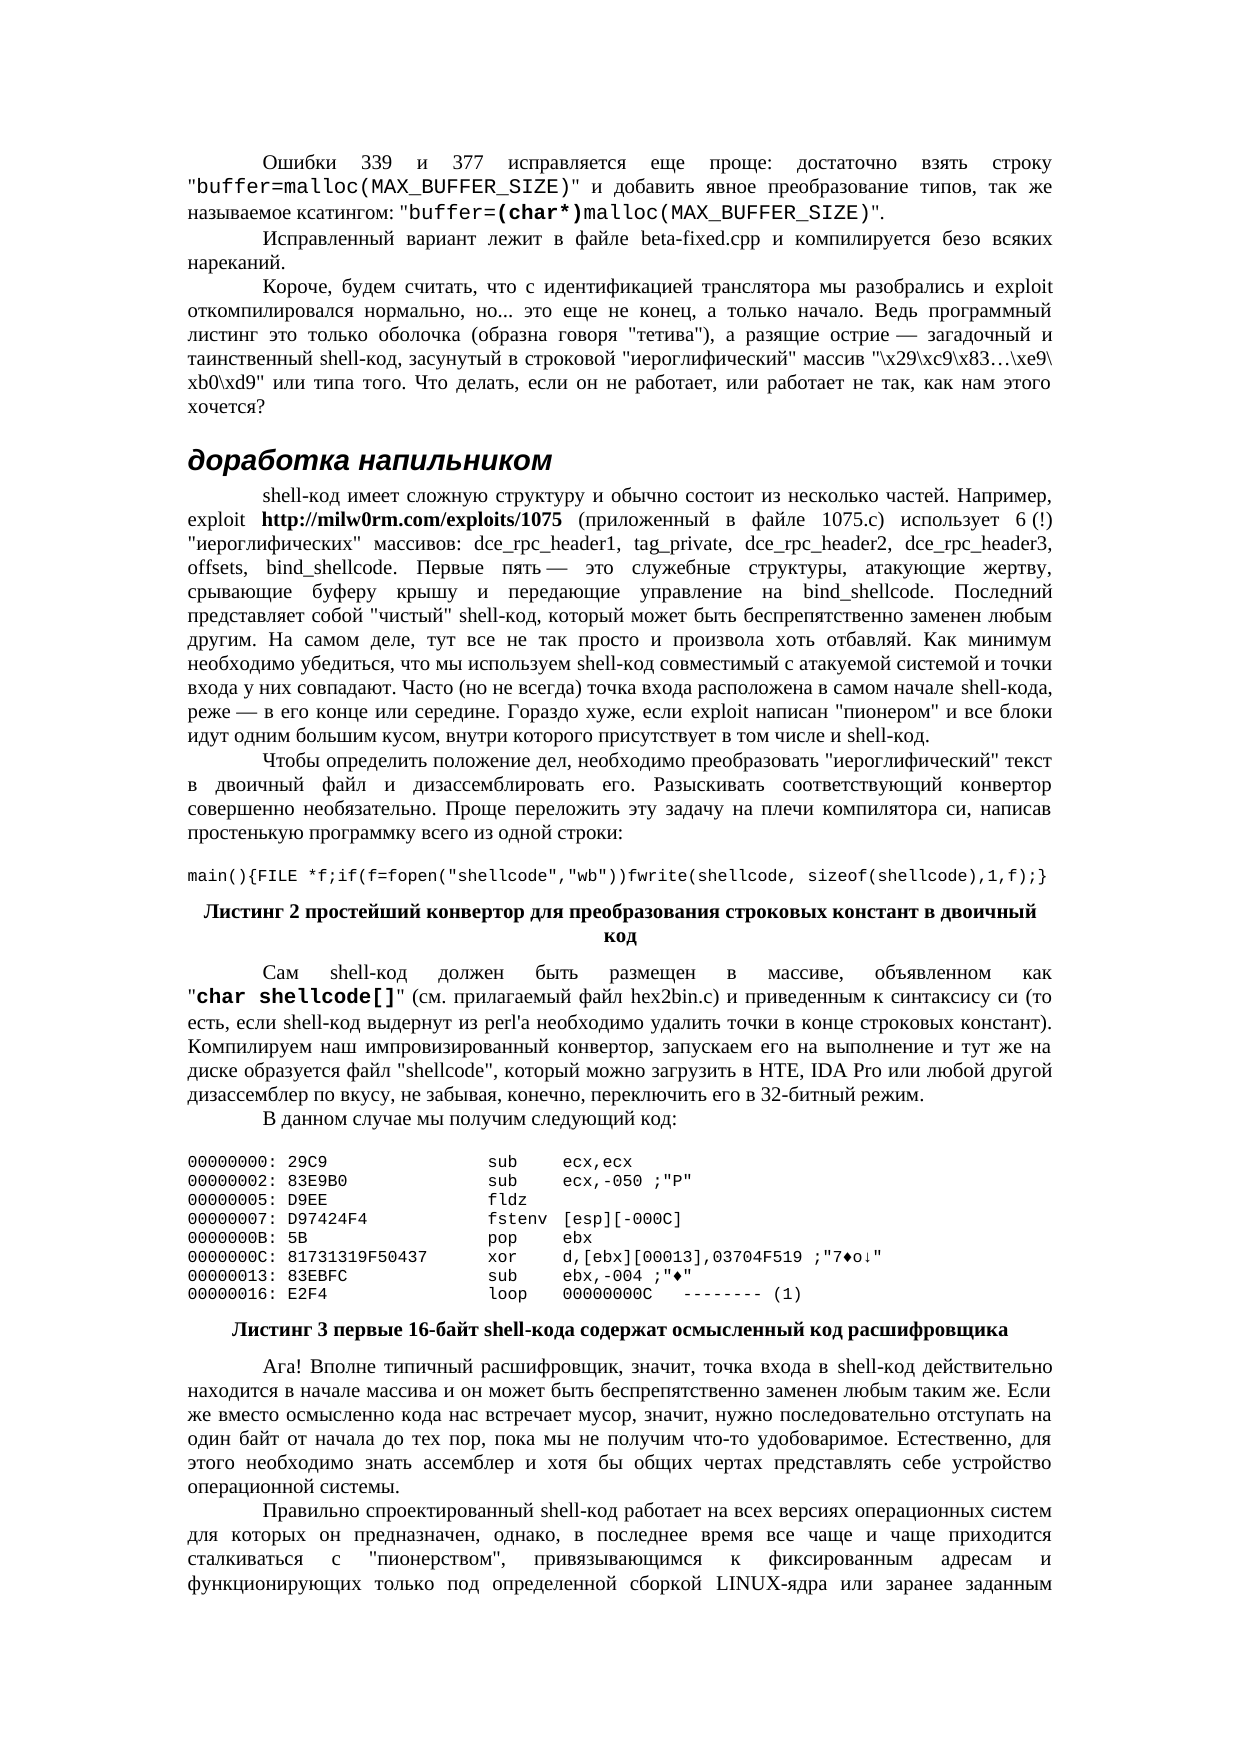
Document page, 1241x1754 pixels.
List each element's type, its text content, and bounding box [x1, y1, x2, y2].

text Ага! Вполне типичный расшифровщик, значит, точка входа в shell-код действительно находится в начале массива и он может быть беспрепятственно заменен любым таким же. Если же вместо осмысленно кода нас встречает мусор, значит, нужно последовательно отступать на один байт от начала до тех пор, пока мы не получим что-то удобоваримое. Естественно, для этого необходимо знать ассемблер и хотя бы общих чертах представлять себе устройство операционной системы. [187, 1354, 1053, 1498]
text В данном случае мы получим следующий код: [187, 1106, 1053, 1130]
text Листинг 3 первые 16-байт shell-кода содержат осмысленный код расшифровщика [187, 1317, 1053, 1341]
text Ошибки 339 и 377 исправляется еще проще: достаточно взять строку "buffer=malloc(MAX_BUFFER_SIZE)" и добавить явное преобразование типов, так же называемое ксатингом: "buffer=(char*)malloc(MAX_BUFFER_SIZE)". [187, 150, 1053, 226]
text 00000002: 83E9B0 sub ecx,-050 ;"P" [187, 1173, 1053, 1192]
text 00000013: 83EBFC sub ebx,-004 ;"♦" [187, 1267, 1053, 1286]
text 00000000: 29C9 sub ecx,ecx [187, 1154, 1053, 1173]
text 00000007: D97424F4 fstenv [esp][-000C] [187, 1211, 1053, 1229]
subtitle доработка напильником [187, 443, 1053, 477]
text Листинг 2 простейший конвертор для преобразования строковых констант в двоичный код [187, 899, 1053, 947]
text Сам shell-код должен быть размещен в массиве, объявленном как "char shellcode[]" (см. прилагаемый файл hex2bin.c) и приведенным к синтаксису си (то есть, если shell-код выдернут из perl'а необходимо удалить точки в конце строковых констант). Компилируем наш импровизированный конвертор, запускаем его на выполнение и тут же на диске образуется файл "shellcode", который можно загрузить в HTE, IDA Pro или любой другой дизассемблер по вкусу, не забывая, конечно, переключить его в 32-битный режим. [187, 960, 1053, 1106]
text main(){FILE *f;if(f=fopen("shellcode","wb"))fwrite(shellcode, sizeof(shellcode),1,f);} [187, 868, 1053, 887]
text Чтобы определить положение дел, необходимо преобразовать "иероглифический" текст в двоичный файл и дизассемблировать его. Разыскивать соответствующий конвертор совершенно необязательно. Проще переложить эту задачу на плечи компилятора си, написав простенькую программку всего из одной строки: [187, 747, 1053, 844]
text 00000005: D9EE fldz [187, 1192, 1053, 1211]
text Правильно спроектированный shell-код работает на всех версиях операционных систем для которых он предназначен, однако, в последнее время все чаще и чаще приходится сталкиваться с "пионерством", привязывающимся к фиксированным адресам и функционирующих только под определенной сборкой LINUX-ядра или заранее заданным [187, 1498, 1053, 1594]
text Короче, будем считать, что с идентификацией транслятора мы разобрались и exploit откомпилировался нормально, но... это еще не конец, а только начало. Ведь программный листинг это только оболочка (образна говоря "тетива"), а разящие острие — загадочный и таинственный shell-код, засунутый в строковой "иероглифический" массив "\x29\xc9\x83…\xe9\xb0\xd9" или типа того. Что делать, если он не работает, или работает не так, как нам этого хочется? [187, 274, 1053, 418]
text 00000016: E2F4 loop 00000000C -------- (1) [187, 1286, 1053, 1305]
text Исправленный вариант лежит в файле beta-fixed.cpp и компилируется безо всяких нареканий. [187, 226, 1053, 274]
text 0000000C: 81731319F50437 xor d,[ebx][00013],03704F519 ;"7♦o↓" [187, 1248, 1053, 1267]
text 0000000B: 5B pop ebx [187, 1229, 1053, 1248]
text shell-код имеет сложную структуру и обычно состоит из несколько частей. Например, exploit http://milw0rm.com/exploits/1075 (приложенный в файле 1075.с) использует 6 (!) "иероглифических" массивов: dce_rpc_header1, tag_private, dce_rpc_header2, dce_rpc_header3, offsets, bind_shellcode. Первые пять — это служебные структуры, атакующие жертву, срывающие буферу крышу и передающие управление на bind_shellcode. Последний представляет собой "чистый" shell-код, который может быть беспрепятственно заменен любым другим. На самом деле, тут все не так просто и произвола хоть отбавляй. Как минимум необходимо убедиться, что мы используем shell-код совместимый с атакуемой системой и точки входа у них совпадают. Часто (но не всегда) точка входа расположена в самом начале shell-кода, реже — в его конце или середине. Гораздо хуже, если exploit написан "пионером" и все блоки идут одним большим кусом, внутри которого присутствует в том числе и shell-код. [187, 483, 1053, 747]
